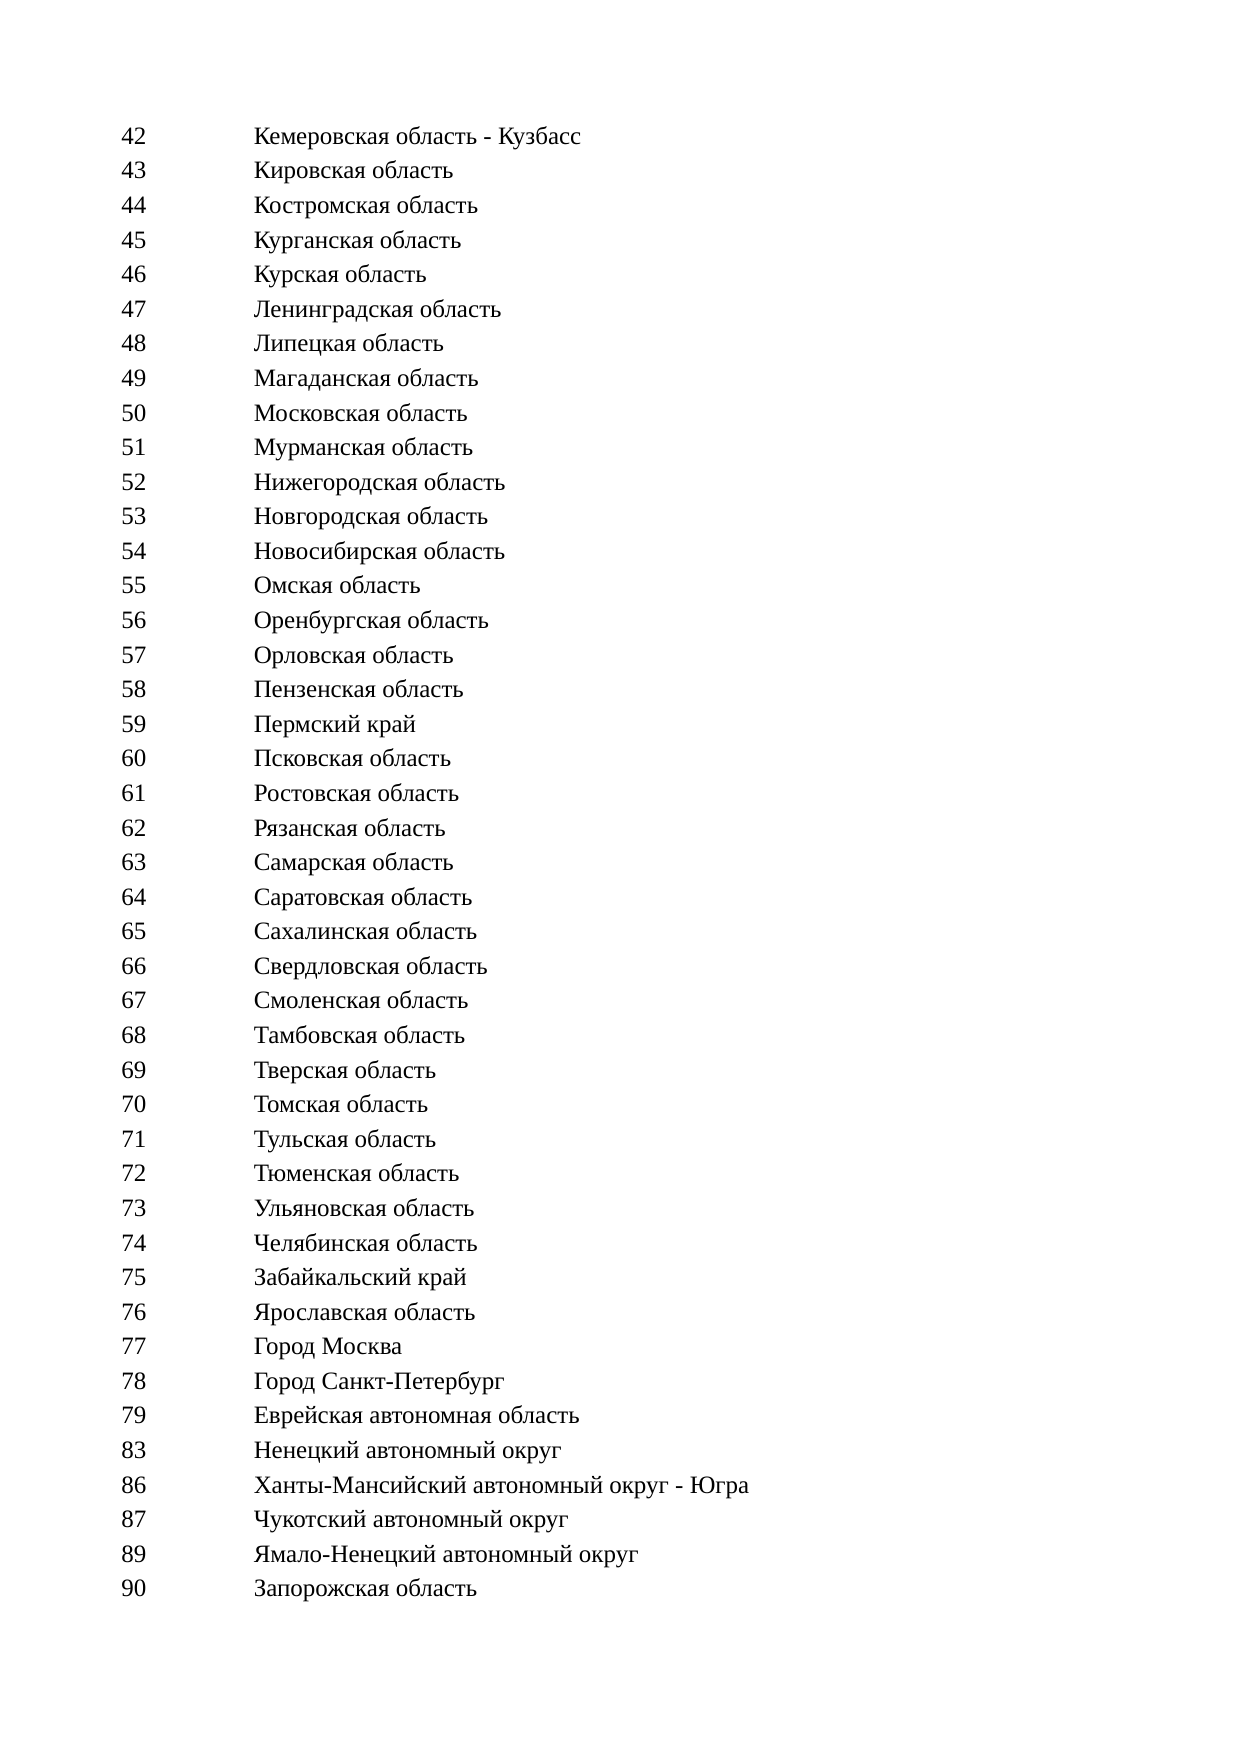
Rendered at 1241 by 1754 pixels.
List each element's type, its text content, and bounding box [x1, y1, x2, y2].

table_cell 69 [118, 1052, 251, 1086]
table_cell Кемеровская область - Кузбасс [251, 118, 1122, 153]
table_cell 79 [118, 1398, 251, 1432]
table_cell 83 [118, 1432, 251, 1467]
table_cell 42 [118, 118, 251, 153]
table_cell Тверская область [251, 1052, 1122, 1086]
table_cell Рязанская область [251, 810, 1122, 844]
table_cell 87 [118, 1501, 251, 1536]
table_cell Чукотский автономный округ [251, 1501, 1122, 1536]
table_cell Омская область [251, 568, 1122, 602]
table_cell 57 [118, 637, 251, 671]
table_cell Ленинградская область [251, 291, 1122, 326]
table_cell 73 [118, 1190, 251, 1225]
table_cell 70 [118, 1086, 251, 1121]
table_cell 78 [118, 1363, 251, 1398]
table_cell 86 [118, 1467, 251, 1501]
table_cell Самарская область [251, 844, 1122, 879]
table_cell Ненецкий автономный округ [251, 1432, 1122, 1467]
table_cell Новосибирская область [251, 533, 1122, 568]
table_cell Ярославская область [251, 1294, 1122, 1328]
table_cell 71 [118, 1121, 251, 1156]
table_cell Смоленская область [251, 983, 1122, 1017]
table_cell Саратовская область [251, 879, 1122, 913]
table_cell 58 [118, 671, 251, 706]
table_cell Мурманская область [251, 429, 1122, 464]
table_cell 72 [118, 1156, 251, 1190]
table_cell Еврейская автономная область [251, 1398, 1122, 1432]
table_cell 55 [118, 568, 251, 602]
table_cell Запорожская область [251, 1571, 1122, 1605]
table_cell Ростовская область [251, 775, 1122, 810]
table_cell 43 [118, 153, 251, 187]
table_cell Кировская область [251, 153, 1122, 187]
table_cell Псковская область [251, 741, 1122, 775]
table_cell 53 [118, 499, 251, 533]
table_cell Томская область [251, 1086, 1122, 1121]
table_cell 49 [118, 360, 251, 395]
table_cell Курганская область [251, 222, 1122, 256]
table_cell Тульская область [251, 1121, 1122, 1156]
table_cell 61 [118, 775, 251, 810]
table_cell 65 [118, 914, 251, 948]
table_cell Город Санкт-Петербург [251, 1363, 1122, 1398]
table_cell Новгородская область [251, 499, 1122, 533]
table_cell 51 [118, 429, 251, 464]
table_cell 64 [118, 879, 251, 913]
table_cell 54 [118, 533, 251, 568]
table_cell 62 [118, 810, 251, 844]
table_cell 52 [118, 464, 251, 498]
table_cell 46 [118, 256, 251, 291]
table_cell 48 [118, 326, 251, 360]
table_cell 67 [118, 983, 251, 1017]
table_cell Курская область [251, 256, 1122, 291]
table_cell Забайкальский край [251, 1259, 1122, 1294]
table_cell 45 [118, 222, 251, 256]
table_cell Тюменская область [251, 1156, 1122, 1190]
table_cell 60 [118, 741, 251, 775]
table_cell Костромская область [251, 187, 1122, 222]
table_cell Сахалинская область [251, 914, 1122, 948]
table_cell 59 [118, 706, 251, 741]
table_cell Орловская область [251, 637, 1122, 671]
table_cell 47 [118, 291, 251, 326]
table_cell 74 [118, 1225, 251, 1259]
table_cell Ханты-Мансийский автономный округ - Югра [251, 1467, 1122, 1501]
table_cell 76 [118, 1294, 251, 1328]
table_cell 66 [118, 948, 251, 983]
table_cell 90 [118, 1571, 251, 1605]
table_cell Челябинская область [251, 1225, 1122, 1259]
table_cell Свердловская область [251, 948, 1122, 983]
table_cell 68 [118, 1017, 251, 1052]
table_cell Оренбургская область [251, 602, 1122, 637]
table_cell Липецкая область [251, 326, 1122, 360]
table_cell 50 [118, 395, 251, 429]
table_cell Тамбовская область [251, 1017, 1122, 1052]
table_cell 75 [118, 1259, 251, 1294]
table_cell Московская область [251, 395, 1122, 429]
table_cell Ульяновская область [251, 1190, 1122, 1225]
table_cell 44 [118, 187, 251, 222]
table_cell 56 [118, 602, 251, 637]
table_cell 89 [118, 1536, 251, 1571]
table_cell Пензенская область [251, 671, 1122, 706]
table_cell Нижегородская область [251, 464, 1122, 498]
table_cell Ямало-Ненецкий автономный округ [251, 1536, 1122, 1571]
table_cell Город Москва [251, 1329, 1122, 1363]
table_cell 63 [118, 844, 251, 879]
table_cell Магаданская область [251, 360, 1122, 395]
table_cell 77 [118, 1329, 251, 1363]
table_cell Пермский край [251, 706, 1122, 741]
